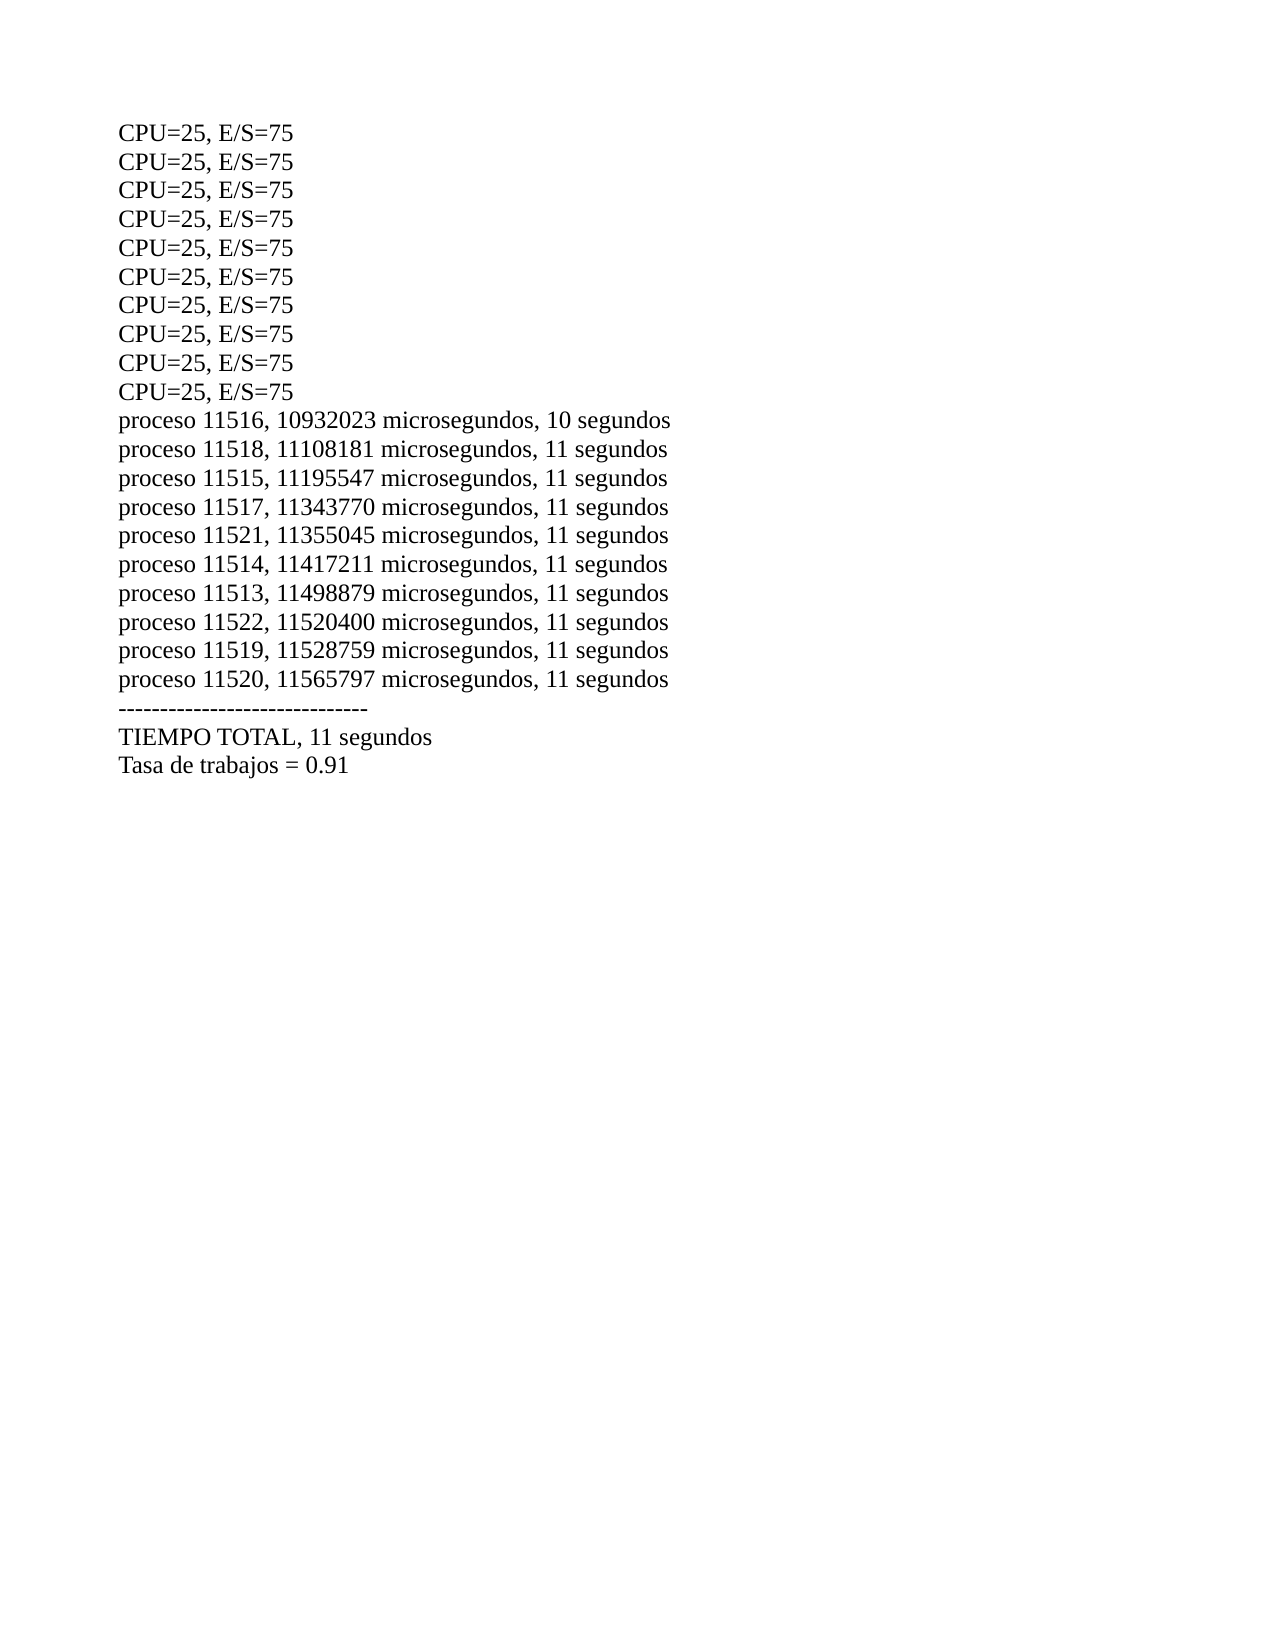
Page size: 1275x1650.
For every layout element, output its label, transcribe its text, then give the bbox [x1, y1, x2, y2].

text CPU=25, E/S=75 [118, 118, 1157, 147]
text proceso 11516, 10932023 microsegundos, 10 segundos [118, 406, 1157, 434]
text Tasa de trabajos = 0.91 [118, 751, 1157, 779]
text proceso 11513, 11498879 microsegundos, 11 segundos [118, 578, 1157, 607]
text proceso 11517, 11343770 microsegundos, 11 segundos [118, 492, 1157, 521]
text proceso 11514, 11417211 microsegundos, 11 segundos [118, 549, 1157, 578]
text CPU=25, E/S=75 [118, 291, 1157, 319]
text CPU=25, E/S=75 [118, 176, 1157, 204]
text CPU=25, E/S=75 [118, 377, 1157, 406]
text CPU=25, E/S=75 [118, 204, 1157, 233]
text ------------------------------ [118, 693, 1157, 722]
text proceso 11519, 11528759 microsegundos, 11 segundos [118, 636, 1157, 664]
text proceso 11520, 11565797 microsegundos, 11 segundos [118, 664, 1157, 693]
text CPU=25, E/S=75 [118, 262, 1157, 291]
text proceso 11521, 11355045 microsegundos, 11 segundos [118, 521, 1157, 549]
text proceso 11518, 11108181 microsegundos, 11 segundos [118, 434, 1157, 463]
text CPU=25, E/S=75 [118, 319, 1157, 348]
text proceso 11515, 11195547 microsegundos, 11 segundos [118, 463, 1157, 492]
text CPU=25, E/S=75 [118, 147, 1157, 176]
text CPU=25, E/S=75 [118, 348, 1157, 377]
text TIEMPO TOTAL, 11 segundos [118, 722, 1157, 751]
text CPU=25, E/S=75 [118, 233, 1157, 262]
text proceso 11522, 11520400 microsegundos, 11 segundos [118, 607, 1157, 636]
